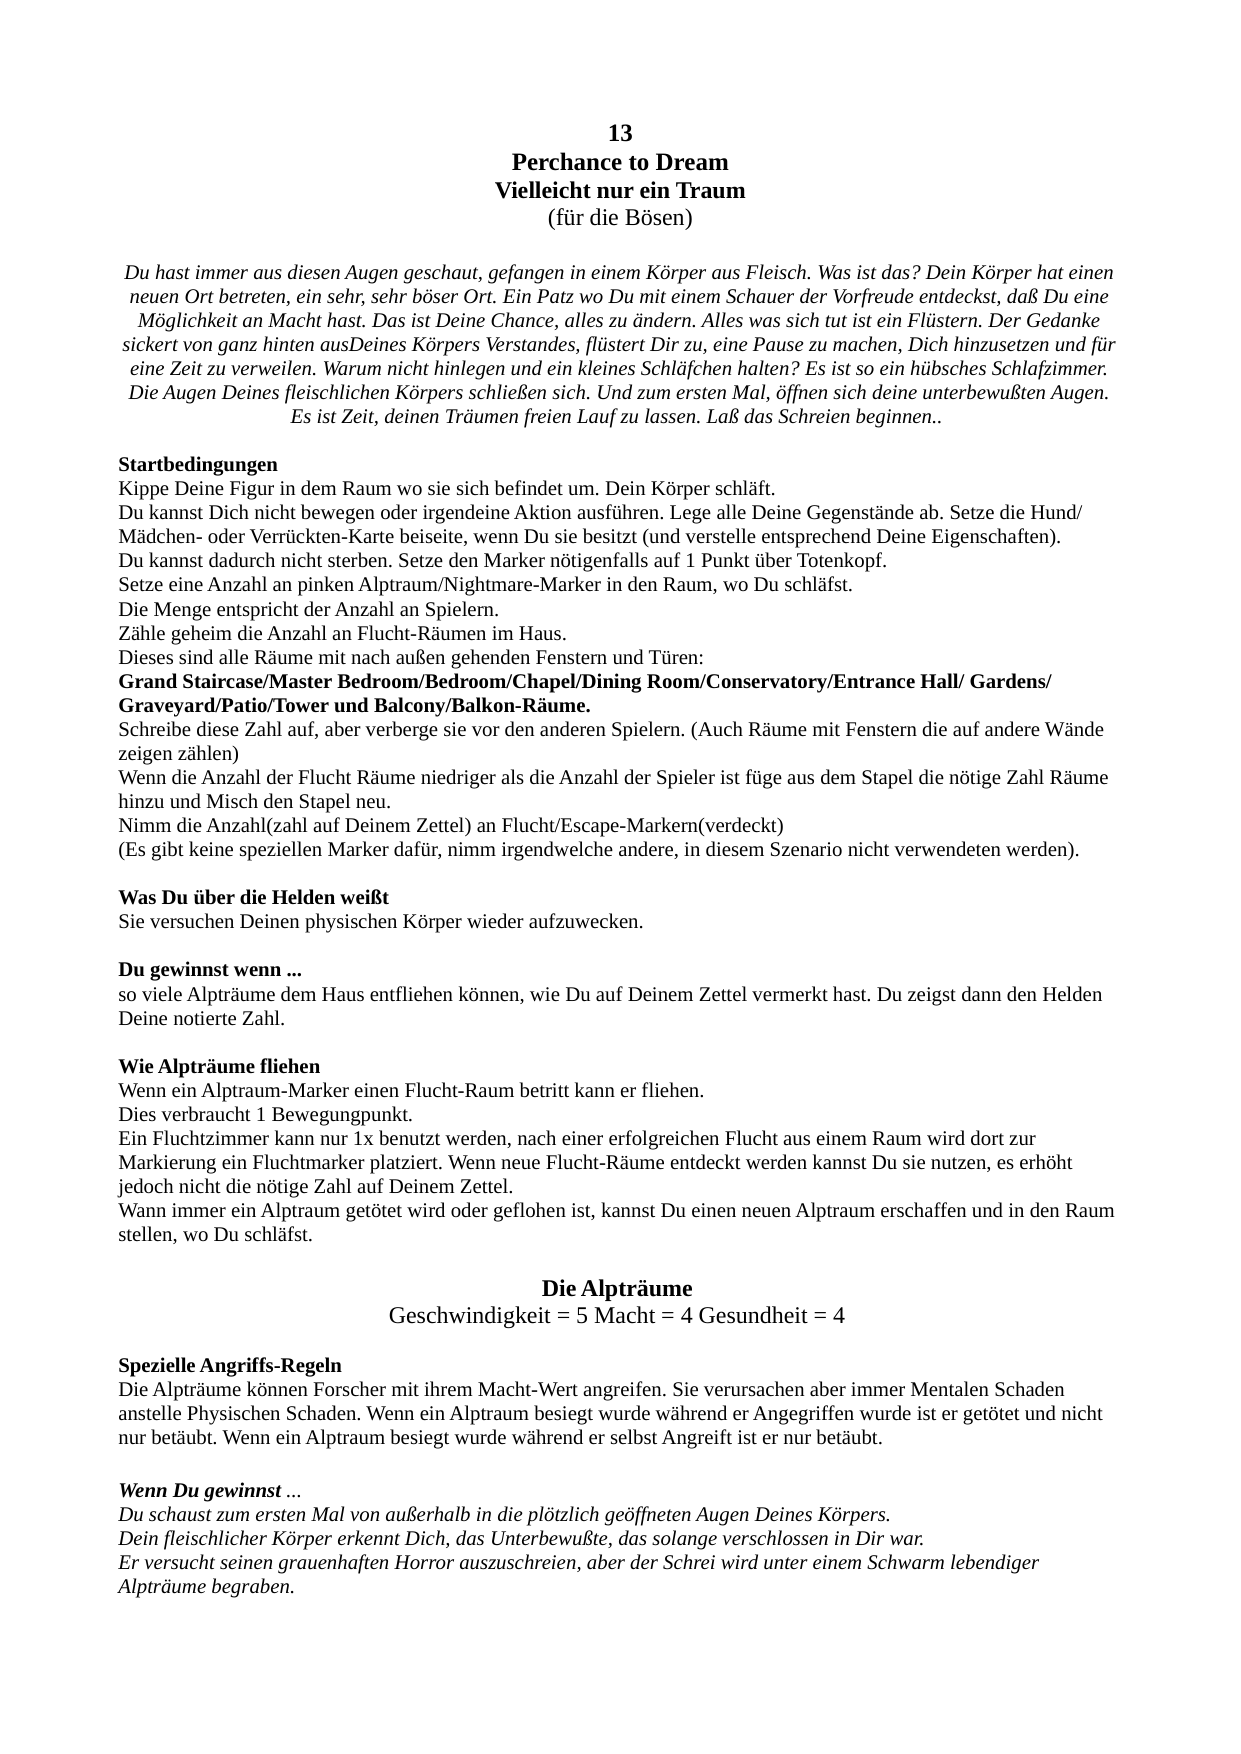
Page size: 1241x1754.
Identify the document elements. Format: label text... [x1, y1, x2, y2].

text Du hast immer aus diesen Augen geschaut, gefangen in einem Körper aus Fleisch. Was ist das? Dein Körper hat einen neuen Ort betreten, ein sehr, sehr böser Ort. Ein Patz wo Du mit einem Schauer der Vorfreude entdeckst, daß Du eine Möglichkeit an Macht hast. Das ist Deine Chance, alles zu ändern. Alles was sich tut ist ein Flüstern. Der Gedanke sickert von ganz hinten ausDeines Körpers Verstandes, flüstert Dir zu, eine Pause zu machen, Dich hinzusetzen und für eine Zeit zu verweilen. Warum nicht hinlegen und ein kleines Schläfchen halten? Es ist so ein hübsches Schlafzimmer. Die Augen Deines fleischlichen Körpers schließen sich. Und zum ersten Mal, öffnen sich deine unterbewußten Augen. Es ist Zeit, deinen Träumen freien Lauf zu lassen. Laß das Schreien beginnen.. [118, 259, 1122, 428]
subtitle Startbedingungen [118, 452, 1122, 476]
text Zähle geheim die Anzahl an Flucht-Räumen im Haus. [118, 621, 1122, 644]
text Dein fleischlicher Körper erkennt Dich, das Unterbewußte, das solange verschlossen in Dir war. [118, 1526, 1122, 1550]
text Dieses sind alle Räume mit nach außen gehenden Fenstern und Türen: [118, 644, 1122, 669]
text Du kannst Dich nicht bewegen oder irgendeine Aktion ausführen. Lege alle Deine Gegenstände ab. Setze die Hund/ Mädchen- oder Verrückten-Karte beiseite, wenn Du sie besitzt (und verstelle entsprechend Deine Eigenschaften). [118, 500, 1122, 548]
text Sie versuchen Deinen physischen Körper wieder aufzuwecken. [118, 909, 1122, 933]
text Du schaust zum ersten Mal von außerhalb in die plötzlich geöffneten Augen Deines Körpers. [118, 1502, 1122, 1526]
text so viele Alpträume dem Haus entfliehen können, wie Du auf Deinem Zettel vermerkt hast. Du zeigst dann den Helden Deine notierte Zahl. [118, 981, 1122, 1029]
text Wenn ein Alptraum-Marker einen Flucht-Raum betritt kann er fliehen. [118, 1078, 1122, 1102]
text Kippe Deine Figur in dem Raum wo sie sich befindet um. Dein Körper schläft. [118, 476, 1122, 500]
text Dies verbraucht 1 Bewegungpunkt. [118, 1102, 1122, 1126]
text Wenn die Anzahl der Flucht Räume niedriger als die Anzahl der Spieler ist füge aus dem Stapel die nötige Zahl Räume hinzu und Misch den Stapel neu. [118, 765, 1122, 813]
subtitle Wie Alpträume fliehen [118, 1054, 1122, 1078]
text (für die Bösen) [118, 203, 1122, 231]
text Die Alpträume können Forscher mit ihrem Macht-Wert angreifen. Sie verursachen aber immer Mentalen Schaden anstelle Physischen Schaden. Wenn ein Alptraum besiegt wurde während er Angegriffen wurde ist er getötet und nicht nur betäubt. Wenn ein Alptraum besiegt wurde während er selbst Angreift ist er nur betäubt. [118, 1377, 1122, 1449]
text Du kannst dadurch nicht sterben. Setze den Marker nötigenfalls auf 1 Punkt über Totenkopf. [118, 548, 1122, 572]
text Die Menge entspricht der Anzahl an Spielern. [118, 596, 1122, 621]
text Perchance to Dream [118, 147, 1122, 176]
text Wann immer ein Alptraum getötet wird oder geflohen ist, kannst Du einen neuen Alptraum erschaffen und in den Raum stellen, wo Du schläfst. [118, 1198, 1122, 1246]
text Setze eine Anzahl an pinken Alptraum/Nightmare-Marker in den Raum, wo Du schläfst. [118, 572, 1122, 596]
text Wenn Du gewinnst ... [118, 1478, 1122, 1502]
text Grand Staircase/Master Bedroom/Bedroom/Chapel/Dining Room/Conservatory/Entrance Hall/ Gardens/ Graveyard/Patio/Tower und Balcony/Balkon-Räume. [118, 669, 1122, 717]
subtitle Spezielle Angriffs-Regeln [118, 1353, 1122, 1377]
text 13 [118, 118, 1122, 147]
text Schreibe diese Zahl auf, aber verberge sie vor den anderen Spielern. (Auch Räume mit Fenstern die auf andere Wände zeigen zählen) [118, 717, 1122, 765]
subtitle Vielleicht nur ein Traum [118, 176, 1122, 203]
text Du gewinnst wenn ... [118, 957, 1122, 981]
subtitle Was Du über die Helden weißt [118, 885, 1122, 909]
subtitle Geschwindigkeit = 5 Macht = 4 Gesundheit = 4 [118, 1301, 1122, 1329]
text Er versucht seinen grauenhaften Horror auszuschreien, aber der Schrei wird unter einem Schwarm lebendiger Alpträume begraben. [118, 1550, 1122, 1598]
subtitle Die Alpträume [118, 1274, 1122, 1301]
text (Es gibt keine speziellen Marker dafür, nimm irgendwelche andere, in diesem Szenario nicht verwendeten werden). [118, 837, 1122, 861]
text Nimm die Anzahl(zahl auf Deinem Zettel) an Flucht/Escape-Markern(verdeckt) [118, 813, 1122, 837]
text Ein Fluchtzimmer kann nur 1x benutzt werden, nach einer erfolgreichen Flucht aus einem Raum wird dort zur Markierung ein Fluchtmarker platziert. Wenn neue Flucht-Räume entdeckt werden kannst Du sie nutzen, es erhöht jedoch nicht die nötige Zahl auf Deinem Zettel. [118, 1126, 1122, 1198]
